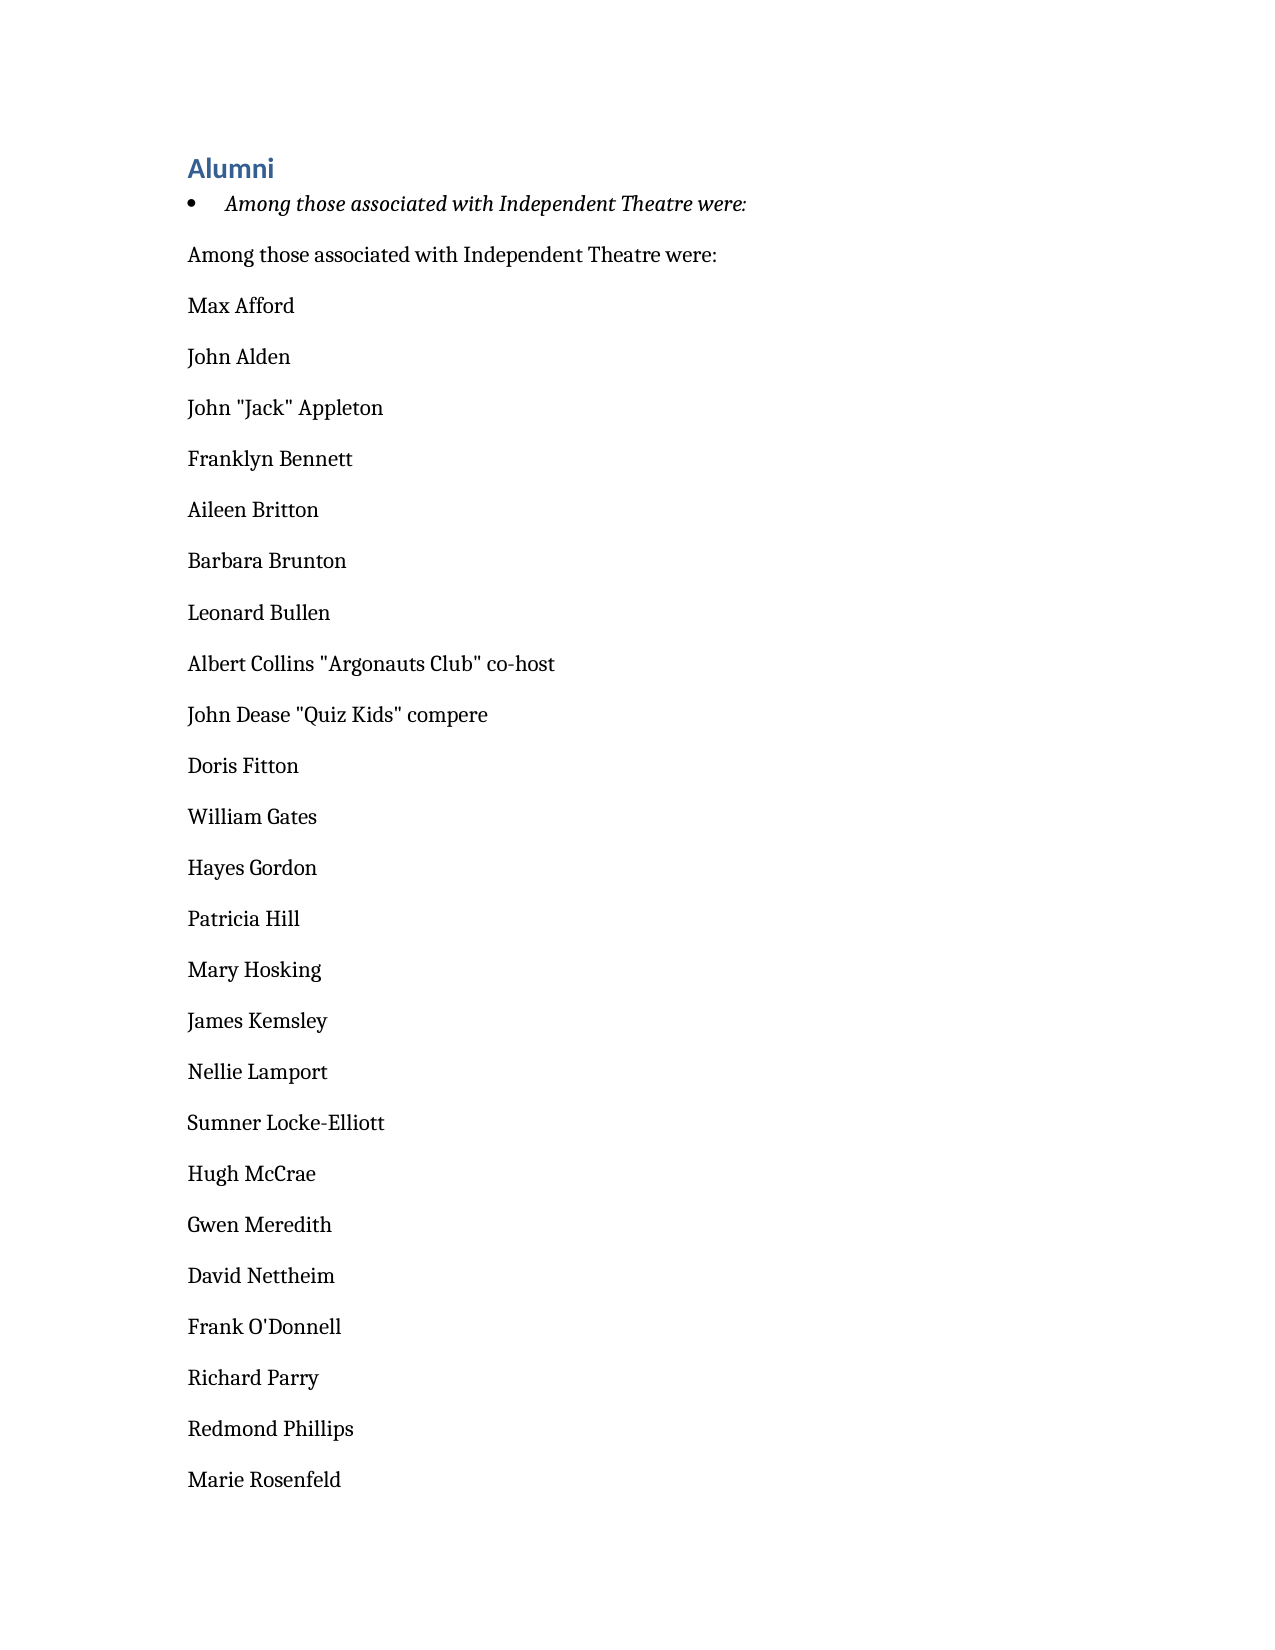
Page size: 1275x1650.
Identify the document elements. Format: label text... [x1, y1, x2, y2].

text Doris Fitton [187, 752, 1087, 779]
text James Kemsley [187, 1008, 1087, 1034]
text Redmond Phillips [187, 1416, 1087, 1442]
text Albert Collins "Argonauts Club" co-host [187, 650, 1087, 677]
text William Gates [187, 803, 1087, 830]
text John Dease "Quiz Kids" compere [187, 701, 1087, 728]
text Mary Hosking [187, 957, 1087, 983]
text Nellie Lamport [187, 1059, 1087, 1085]
text Patricia Hill [187, 906, 1087, 932]
subtitle Alumni [187, 150, 1087, 186]
text David Nettheim [187, 1263, 1087, 1289]
text Hugh McCrae [187, 1161, 1087, 1187]
text John Alden [187, 344, 1087, 370]
text Marie Rosenfeld [187, 1467, 1087, 1493]
text Hayes Gordon [187, 854, 1087, 881]
text Gwen Meredith [187, 1212, 1087, 1238]
text Franklyn Bennett [187, 446, 1087, 472]
text Leonard Bullen [187, 599, 1087, 626]
text Barbara Brunton [187, 548, 1087, 574]
text Among those associated with Independent Theatre were: [187, 242, 1087, 268]
text John "Jack" Appleton [187, 395, 1087, 421]
text Frank O'Donnell [187, 1314, 1087, 1340]
text Aileen Britton [187, 497, 1087, 523]
text Max Afford [187, 293, 1087, 319]
text Richard Parry [187, 1365, 1087, 1391]
text Sumner Locke-Elliott [187, 1110, 1087, 1136]
list Among those associated with Independent Theatre were: [187, 191, 1087, 217]
